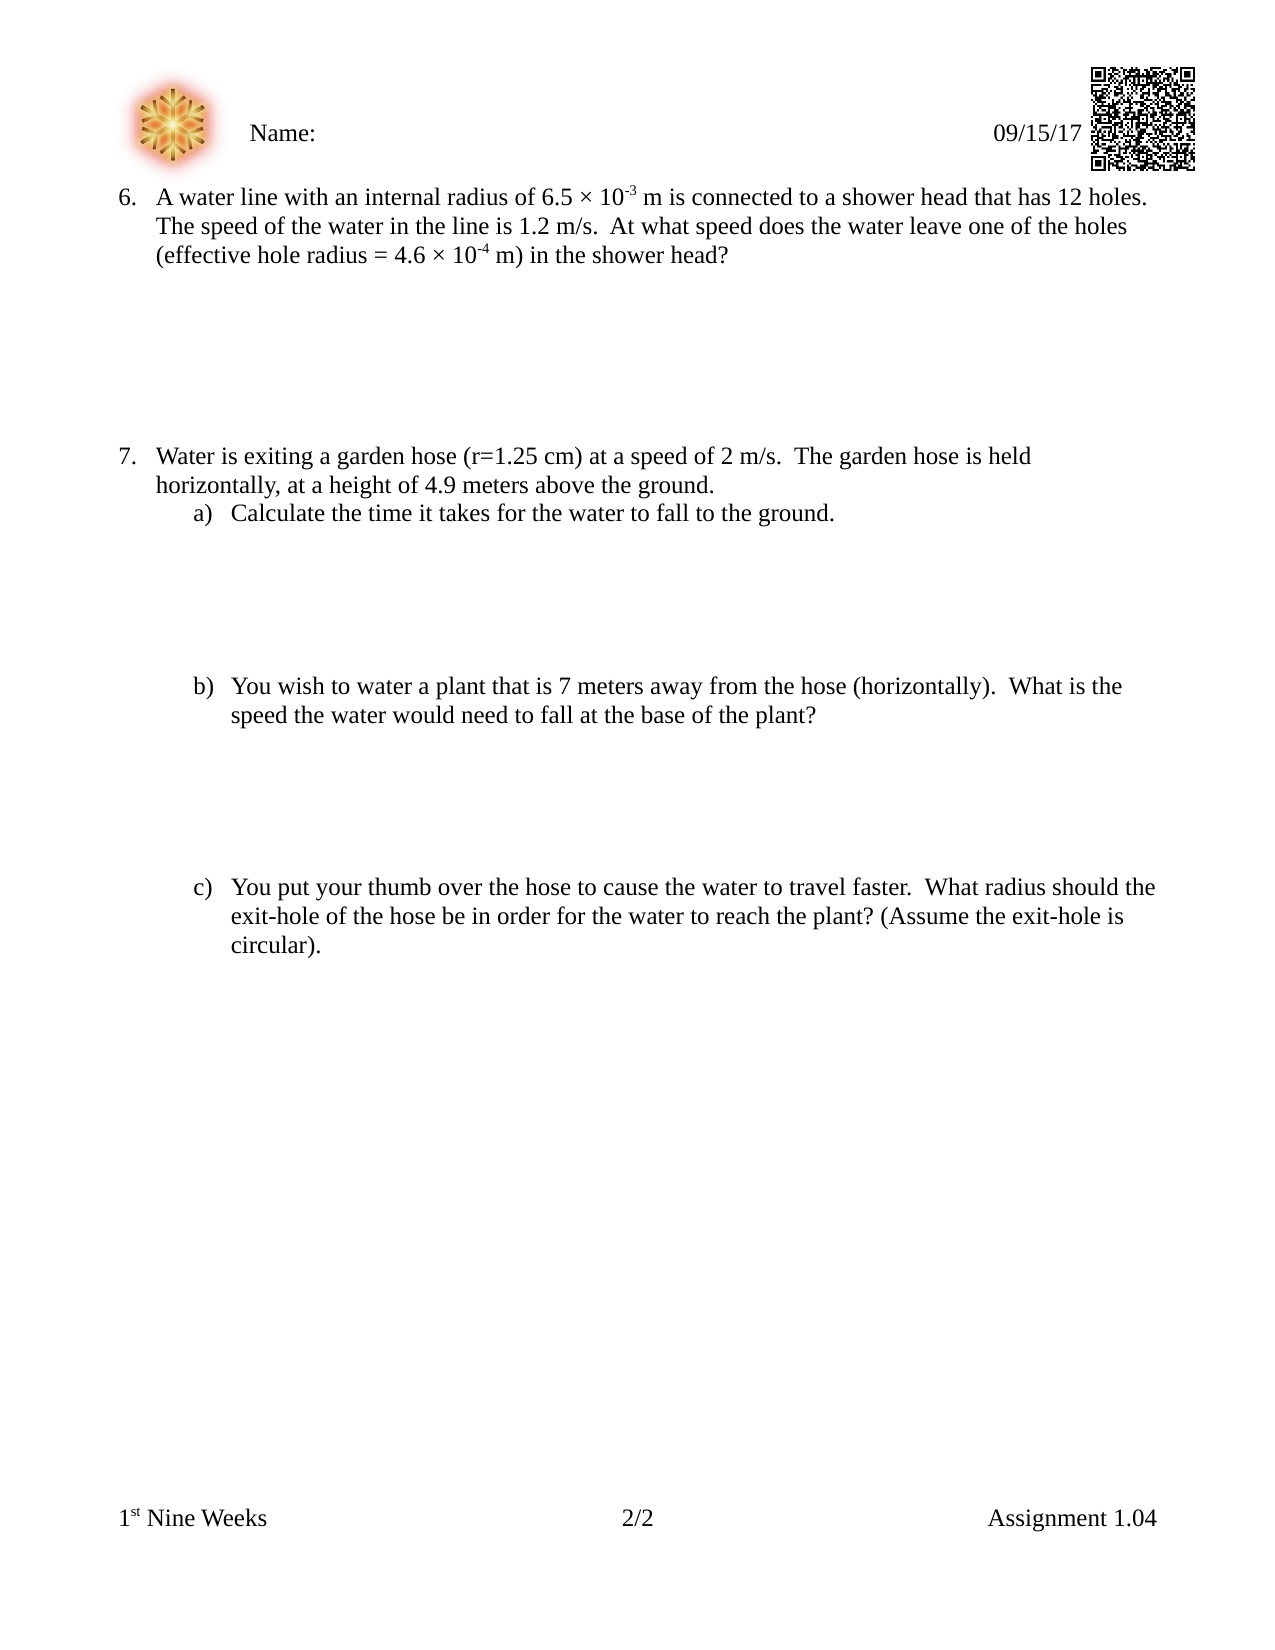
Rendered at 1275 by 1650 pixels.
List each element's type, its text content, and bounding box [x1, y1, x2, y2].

picture [116, 66, 229, 183]
list A water line with an internal radius of 6.5 × 10-3 m is connected to a shower head that has 12 holes. The speed of the water in the line is 1.2 m/s. At what speed does the water leave one of the holes (effective hole radius = 4.6 × 10-4 m) in the shower head? [118, 176, 1157, 268]
list You put your thumb over the hose to cause the water to travel faster. What radius should the exit-hole of the hose be in order for the water to reach the plant? (Assume the exit-hole is circular). [193, 872, 1157, 958]
list Calculate the time it takes for the water to fall to the ground. [193, 498, 1157, 527]
list You wish to water a plant that is 7 meters away from the hose (horizontally). What is the speed the water would need to fall at the base of the plant? [193, 671, 1157, 728]
list Water is exiting a garden hose (r=1.25 cm) at a speed of 2 m/s. The garden hose is held horizontally, at a height of 4.9 meters above the ground. [118, 441, 1157, 498]
picture [1082, 58, 1203, 179]
